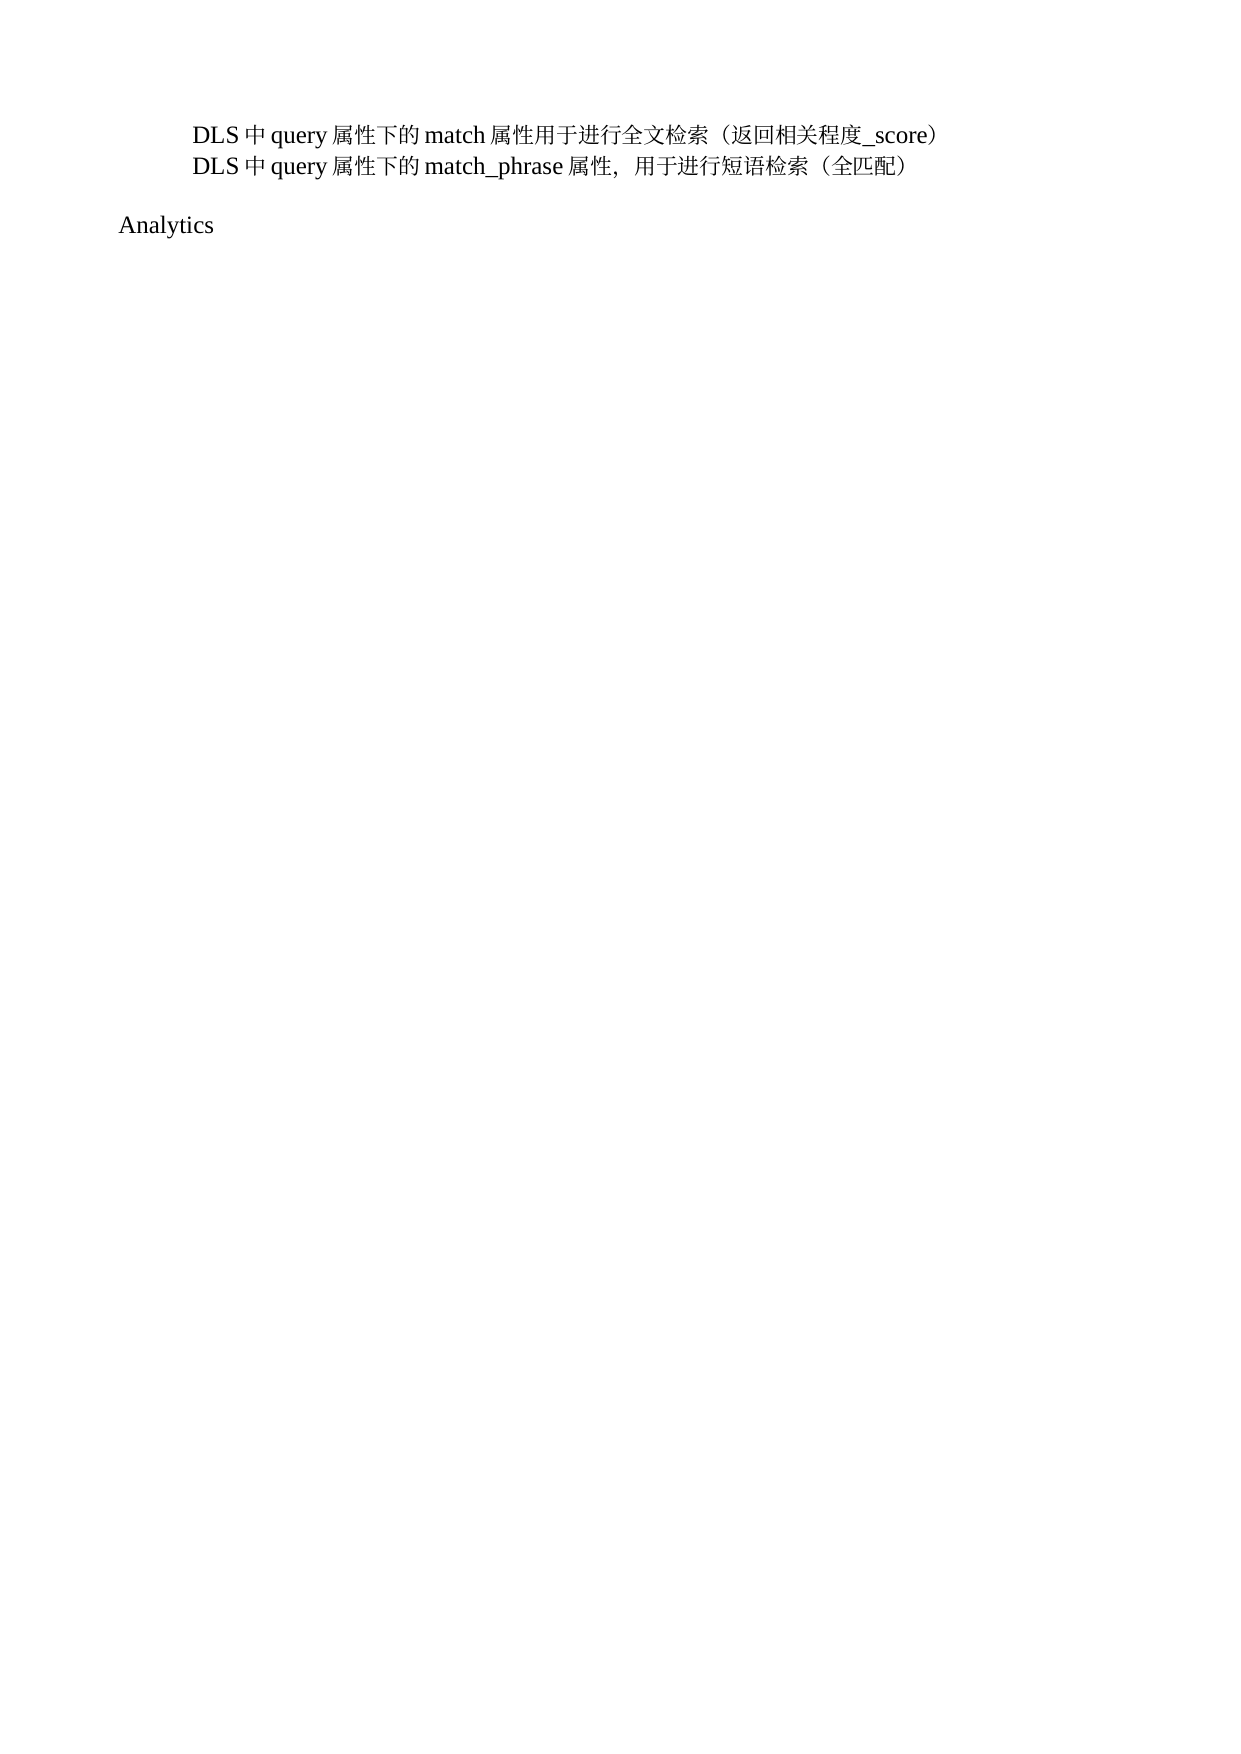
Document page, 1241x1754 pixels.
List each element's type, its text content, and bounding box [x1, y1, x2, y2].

text DLS中query属性下的match_phrase属性，用于进行短语检索（全匹配） [118, 149, 1122, 181]
text Analytics [118, 210, 1122, 238]
text DLS中query属性下的match属性用于进行全文检索（返回相关程度_score） [118, 118, 1122, 149]
